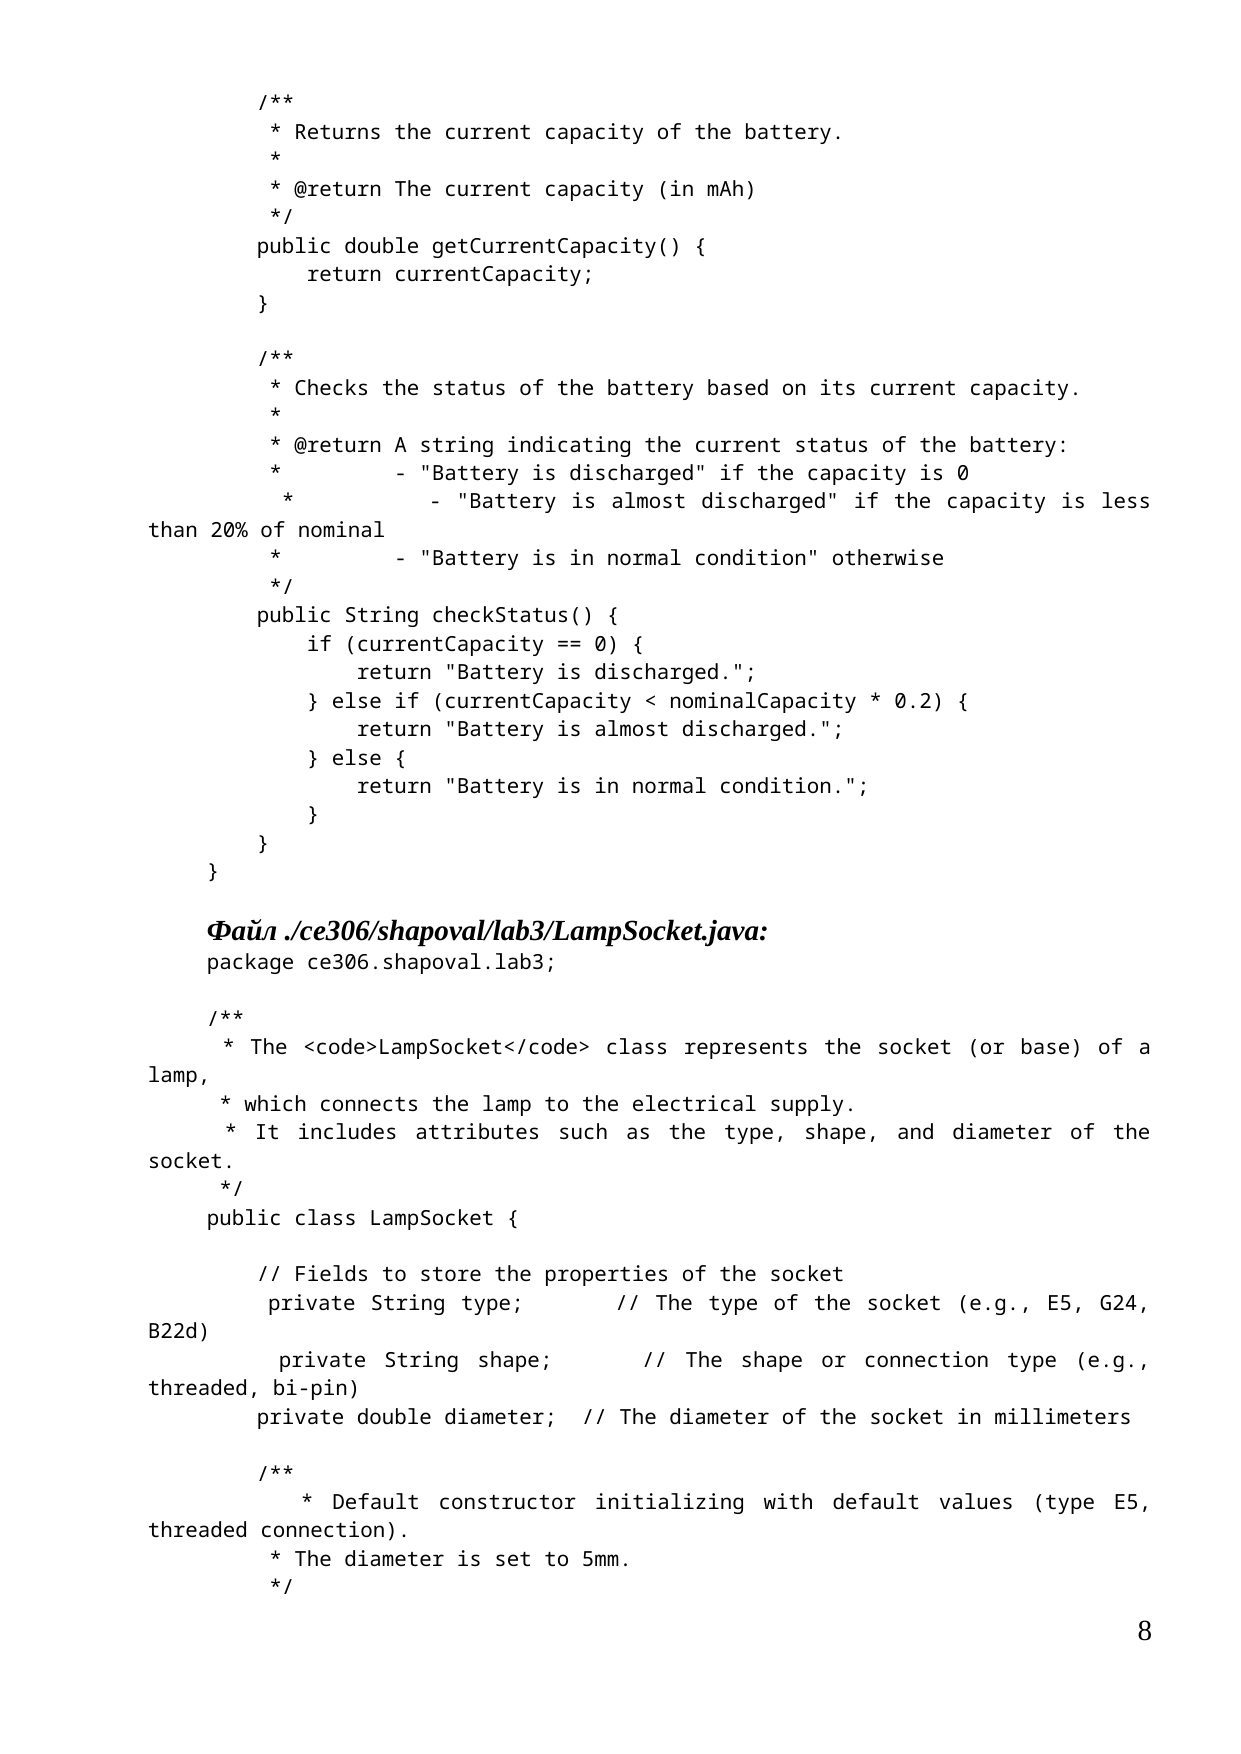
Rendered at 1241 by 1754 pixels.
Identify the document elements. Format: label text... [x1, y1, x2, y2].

text */ [148, 572, 1152, 600]
text private String type; // The type of the socket (e.g., E5, G24, B22d) [148, 1288, 1152, 1345]
text */ [148, 202, 1152, 231]
text return "Battery is almost discharged."; [148, 714, 1152, 743]
text package ce306.shapoval.lab3; [148, 947, 1152, 975]
text return currentCapacity; [148, 259, 1152, 288]
text } [148, 799, 1152, 828]
text */ [148, 1174, 1152, 1203]
text * The <code>LampSocket</code> class represents the socket (or base) of a lamp, [148, 1032, 1152, 1089]
text /** [148, 88, 1152, 117]
text } [148, 828, 1152, 856]
text } else { [148, 743, 1152, 771]
text * - "Battery is in normal condition" otherwise [148, 543, 1152, 572]
text /** [148, 1459, 1152, 1487]
text * Checks the status of the battery based on its current capacity. [148, 373, 1152, 401]
text * @return The current capacity (in mAh) [148, 174, 1152, 202]
text * @return A string indicating the current status of the battery: [148, 430, 1152, 458]
text * [148, 401, 1152, 430]
text * which connects the lamp to the electrical supply. [148, 1089, 1152, 1117]
text */ [148, 1572, 1152, 1601]
text * - "Battery is discharged" if the capacity is 0 [148, 458, 1152, 487]
text /** [148, 344, 1152, 373]
text * [148, 145, 1152, 174]
text * Default constructor initializing with default values (type E5, threaded connection). [148, 1487, 1152, 1544]
text if (currentCapacity == 0) { [148, 629, 1152, 657]
text * Returns the current capacity of the battery. [148, 117, 1152, 145]
text } else if (currentCapacity < nominalCapacity * 0.2) { [148, 686, 1152, 714]
text public String checkStatus() { [148, 600, 1152, 629]
text * The diameter is set to 5mm. [148, 1544, 1152, 1572]
text } [148, 288, 1152, 316]
text return "Battery is discharged."; [148, 657, 1152, 686]
text public double getCurrentCapacity() { [148, 231, 1152, 259]
text return "Battery is in normal condition."; [148, 771, 1152, 799]
text Файл ./ce306/shapoval/lab3/LampSocket.java: [148, 913, 1152, 947]
text private double diameter; // The diameter of the socket in millimeters [148, 1402, 1152, 1430]
text private String shape; // The shape or connection type (e.g., threaded, bi-pin) [148, 1345, 1152, 1402]
text /** [148, 1004, 1152, 1032]
text * It includes attributes such as the type, shape, and diameter of the socket. [148, 1117, 1152, 1174]
text * - "Battery is almost discharged" if the capacity is less than 20% of nominal [148, 487, 1152, 543]
text // Fields to store the properties of the socket [148, 1259, 1152, 1288]
text public class LampSocket { [148, 1203, 1152, 1231]
text } [148, 856, 1152, 885]
